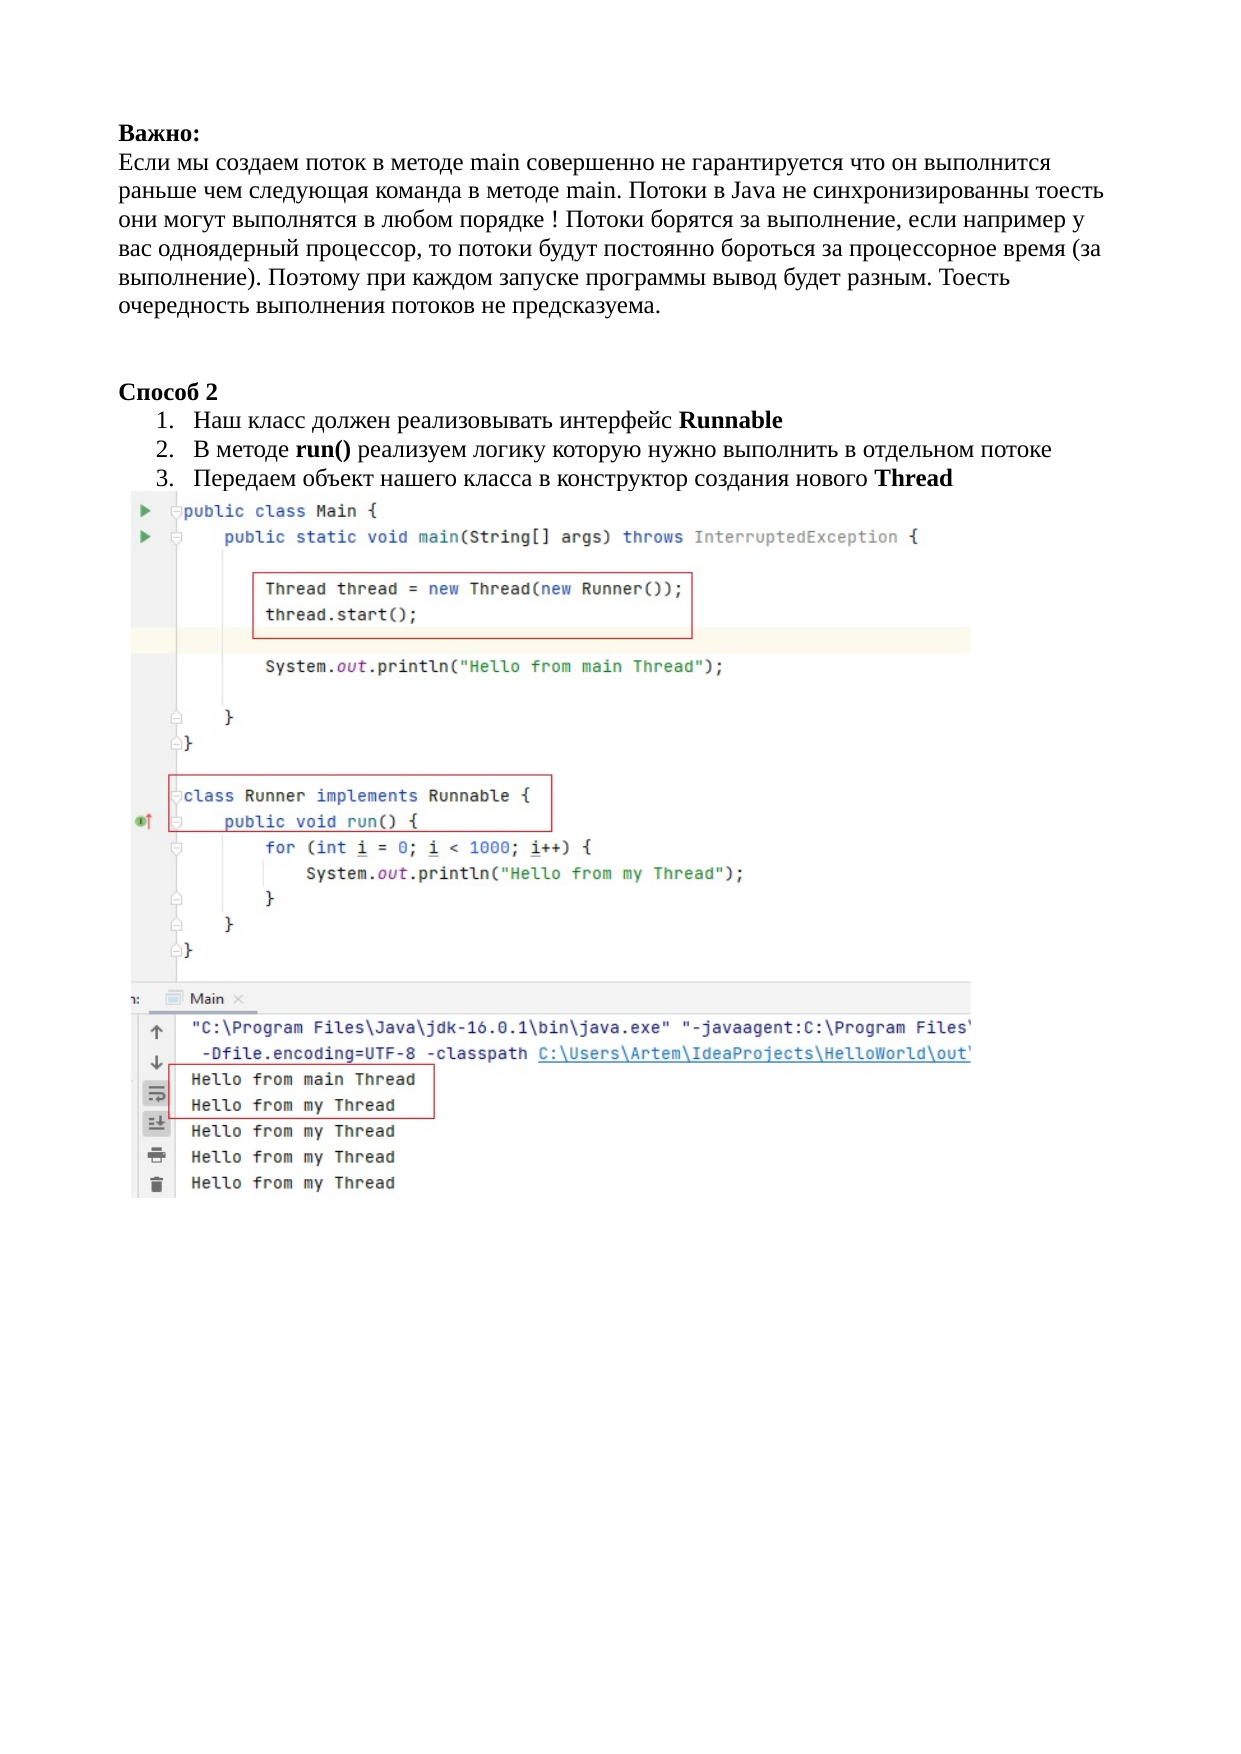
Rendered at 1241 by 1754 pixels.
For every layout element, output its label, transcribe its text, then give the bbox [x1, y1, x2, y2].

picture [130, 491, 971, 1198]
text Если мы создаем поток в методе main совершенно не гарантируется что он выполнится раньше чем следующая команда в методе main. Потоки в Java не синхронизированны тоесть они могут выполнятся в любом порядке ! Потоки борятся за выполнение, если например у вас одноядерный процессор, то потоки будут постоянно бороться за процессорное время (за выполнение). Поэтому при каждом запуске программы вывод будет разным. Тоесть очередность выполнения потоков не предсказуема. [118, 147, 1122, 319]
list Наш класс должен реализовывать интерфейс Runnable [156, 406, 1122, 434]
text Важно: [118, 118, 1122, 147]
list Передаем объект нашего класса в конструктор создания нового Thread [156, 463, 1122, 492]
list В методе run() реализуем логику которую нужно выполнить в отдельном потоке [156, 434, 1122, 463]
text Способ 2 [118, 377, 1122, 406]
